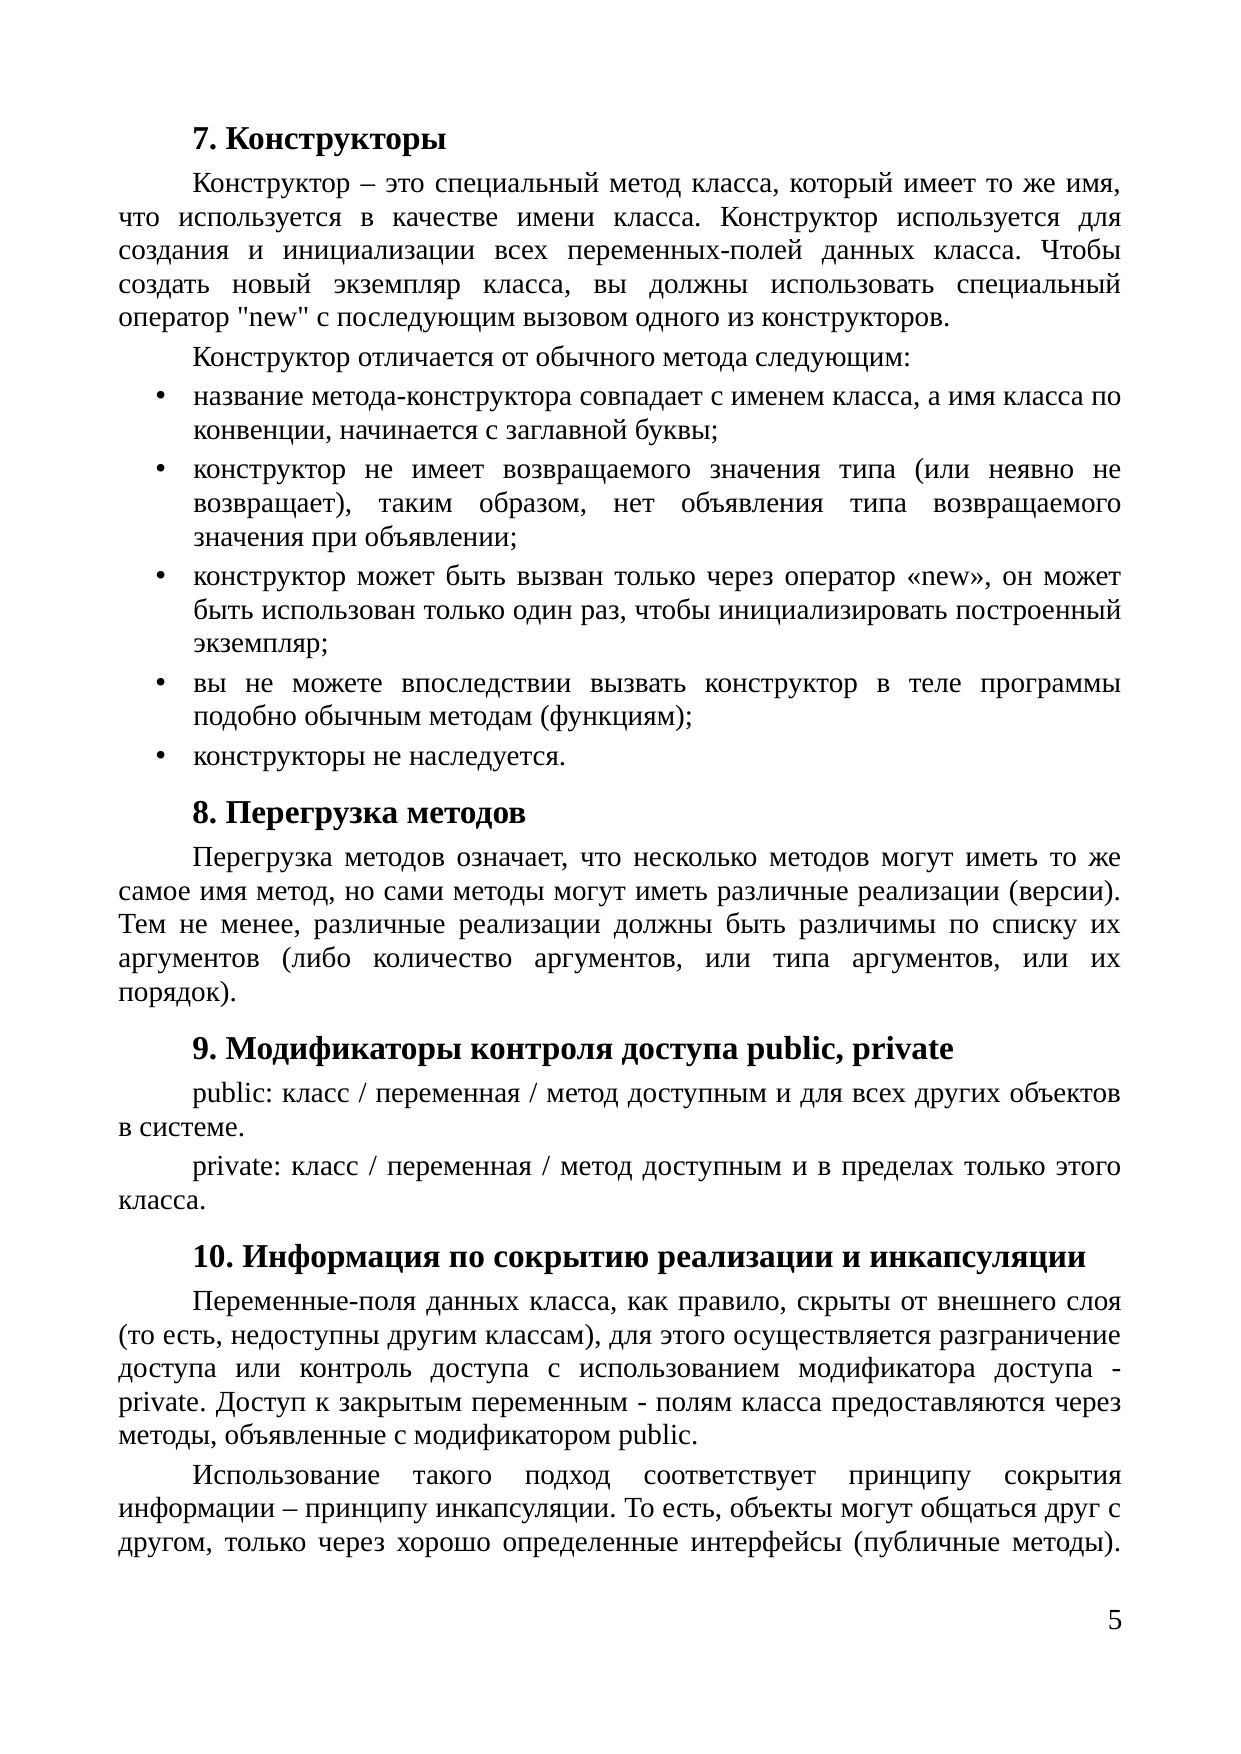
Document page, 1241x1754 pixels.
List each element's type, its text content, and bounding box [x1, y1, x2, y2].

subtitle 9. Модификаторы контроля доступа public, private [118, 1028, 1122, 1066]
list название метода-конструктора совпадает с именем класса, а имя класса по конвенции, начинается с заглавной буквы; [156, 378, 1122, 446]
subtitle 10. Информация по сокрытию реализации и инкапсуляции [118, 1236, 1122, 1274]
text Перегрузка методов означает, что несколько методов могут иметь то же самое имя метод, но сами методы могут иметь различные реализации (версии). Тем не менее, различные реализации должны быть различимы по списку их аргументов (либо количество аргументов, или типа аргументов, или их порядок). [118, 839, 1122, 1007]
text Переменные-поля данных класса, как правило, скрыты от внешнего слоя (то есть, недоступны другим классам), для этого осуществляется разграничение доступа или контроль доступа с использованием модификатора доступа - private. Доступ к закрытым переменным - полям класса предоставляются через методы, объявленные с модификатором public. [118, 1283, 1122, 1451]
text Использование такого подход соответствует принципу сокрытия информации – принципу инкапсуляции. То есть, объекты могут общаться друг с другом, только через хорошо определенные интерфейсы (публичные методы). [118, 1457, 1122, 1557]
subtitle 8. Перегрузка методов [118, 792, 1122, 831]
text Конструктор – это специальный метод класса, который имеет то же имя, что используется в качестве имени класса. Конструктор используется для создания и инициализации всех переменных-полей данных класса. Чтобы создать новый экземпляр класса, вы должны использовать специальный оператор "new" с последующим вызовом одного из конструкторов. [118, 165, 1122, 333]
text private: класс / переменная / метод доступным и в пределах только этого класса. [118, 1148, 1122, 1215]
text Конструктор отличается от обычного метода следующим: [118, 339, 1122, 372]
list конструктор может быть вызван только через оператор «new», он может быть использован только один раз, чтобы инициализировать построенный экземпляр; [156, 558, 1122, 659]
list вы не можете впоследствии вызвать конструктор в теле программы подобно обычным методам (функциям); [156, 665, 1122, 732]
text public: класс / переменная / метод доступным и для всех других объектов в системе. [118, 1075, 1122, 1142]
list конструктор не имеет возвращаемого значения типа (или неявно не возвращает), таким образом, нет объявления типа возвращаемого значения при объявлении; [156, 452, 1122, 552]
subtitle 7. Конструкторы [118, 118, 1122, 156]
list конструкторы не наследуется. [156, 738, 1122, 772]
